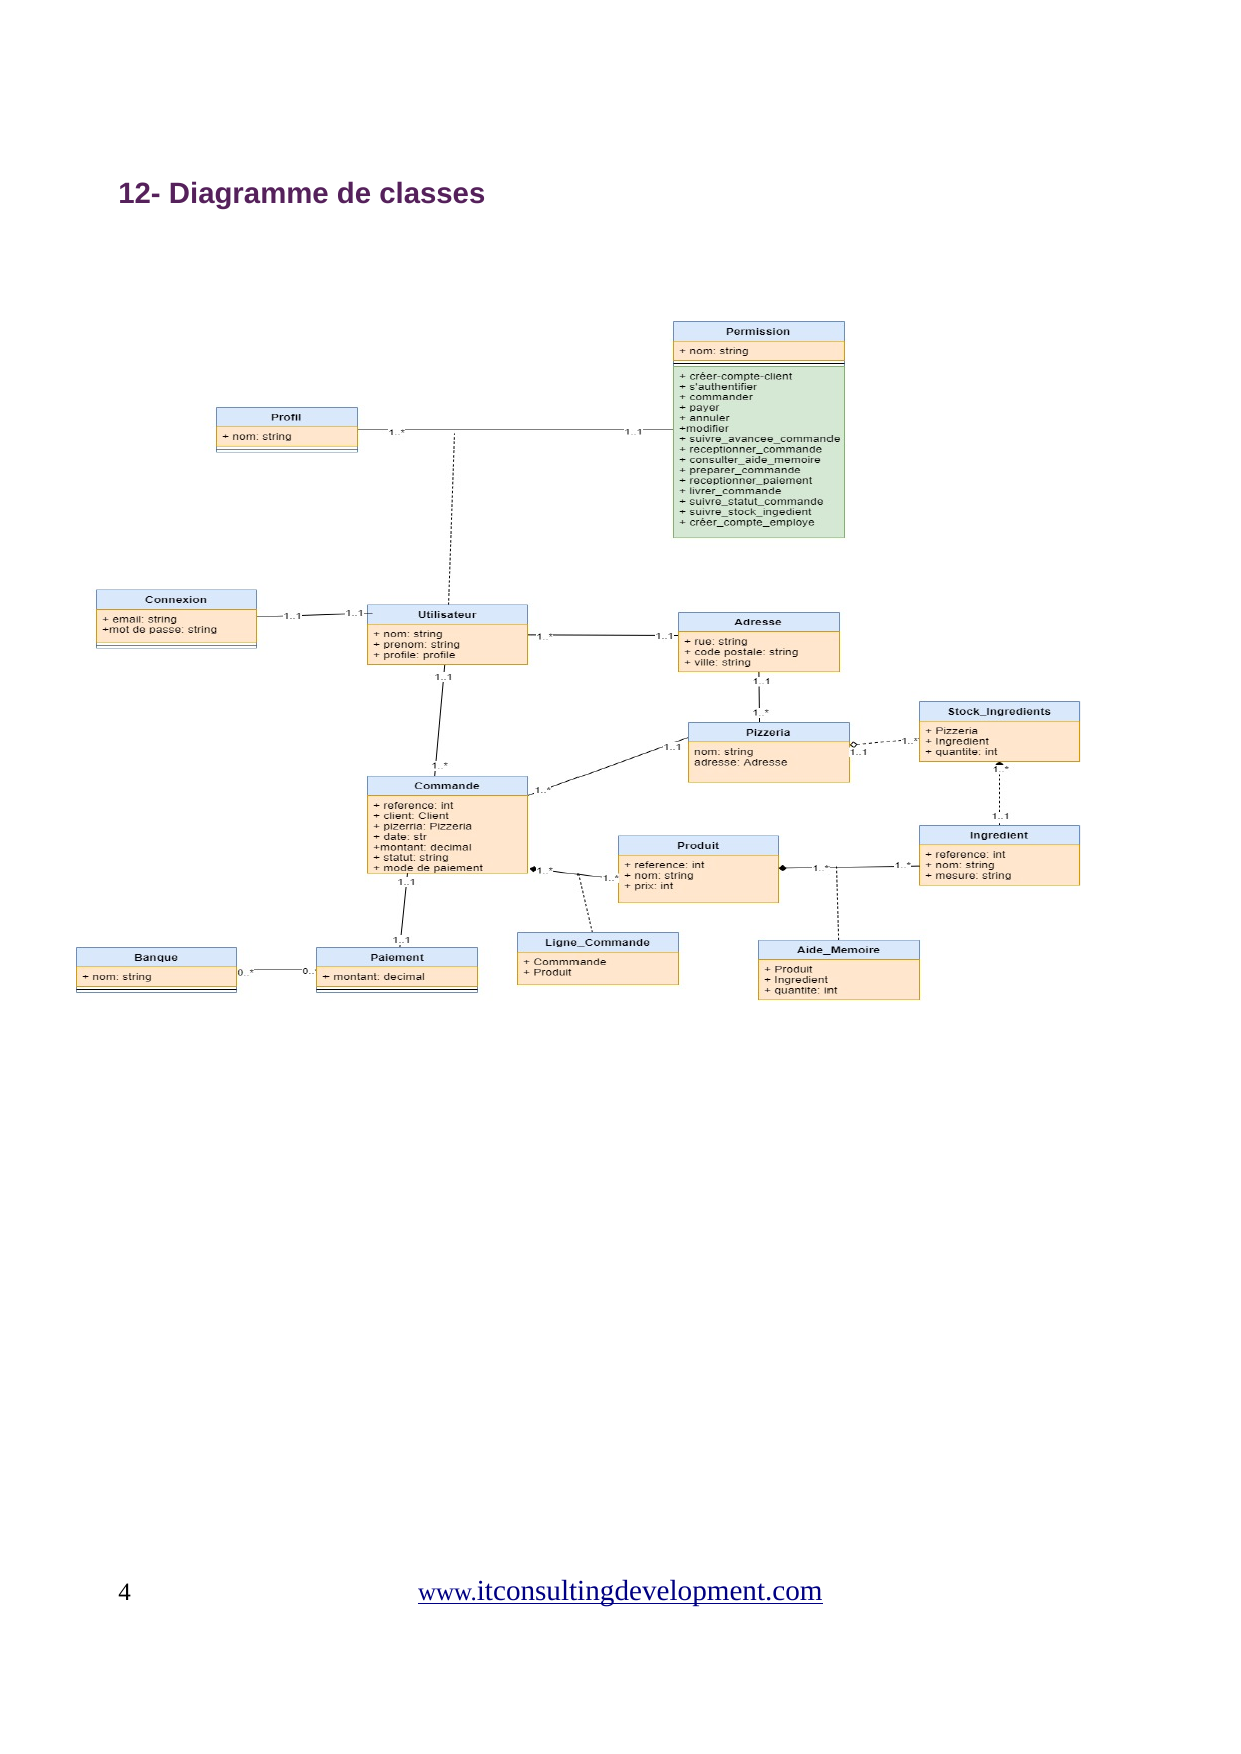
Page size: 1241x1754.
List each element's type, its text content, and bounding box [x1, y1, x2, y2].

subtitle 12- Diagramme de classes [118, 176, 1122, 210]
picture [76, 321, 1080, 1002]
